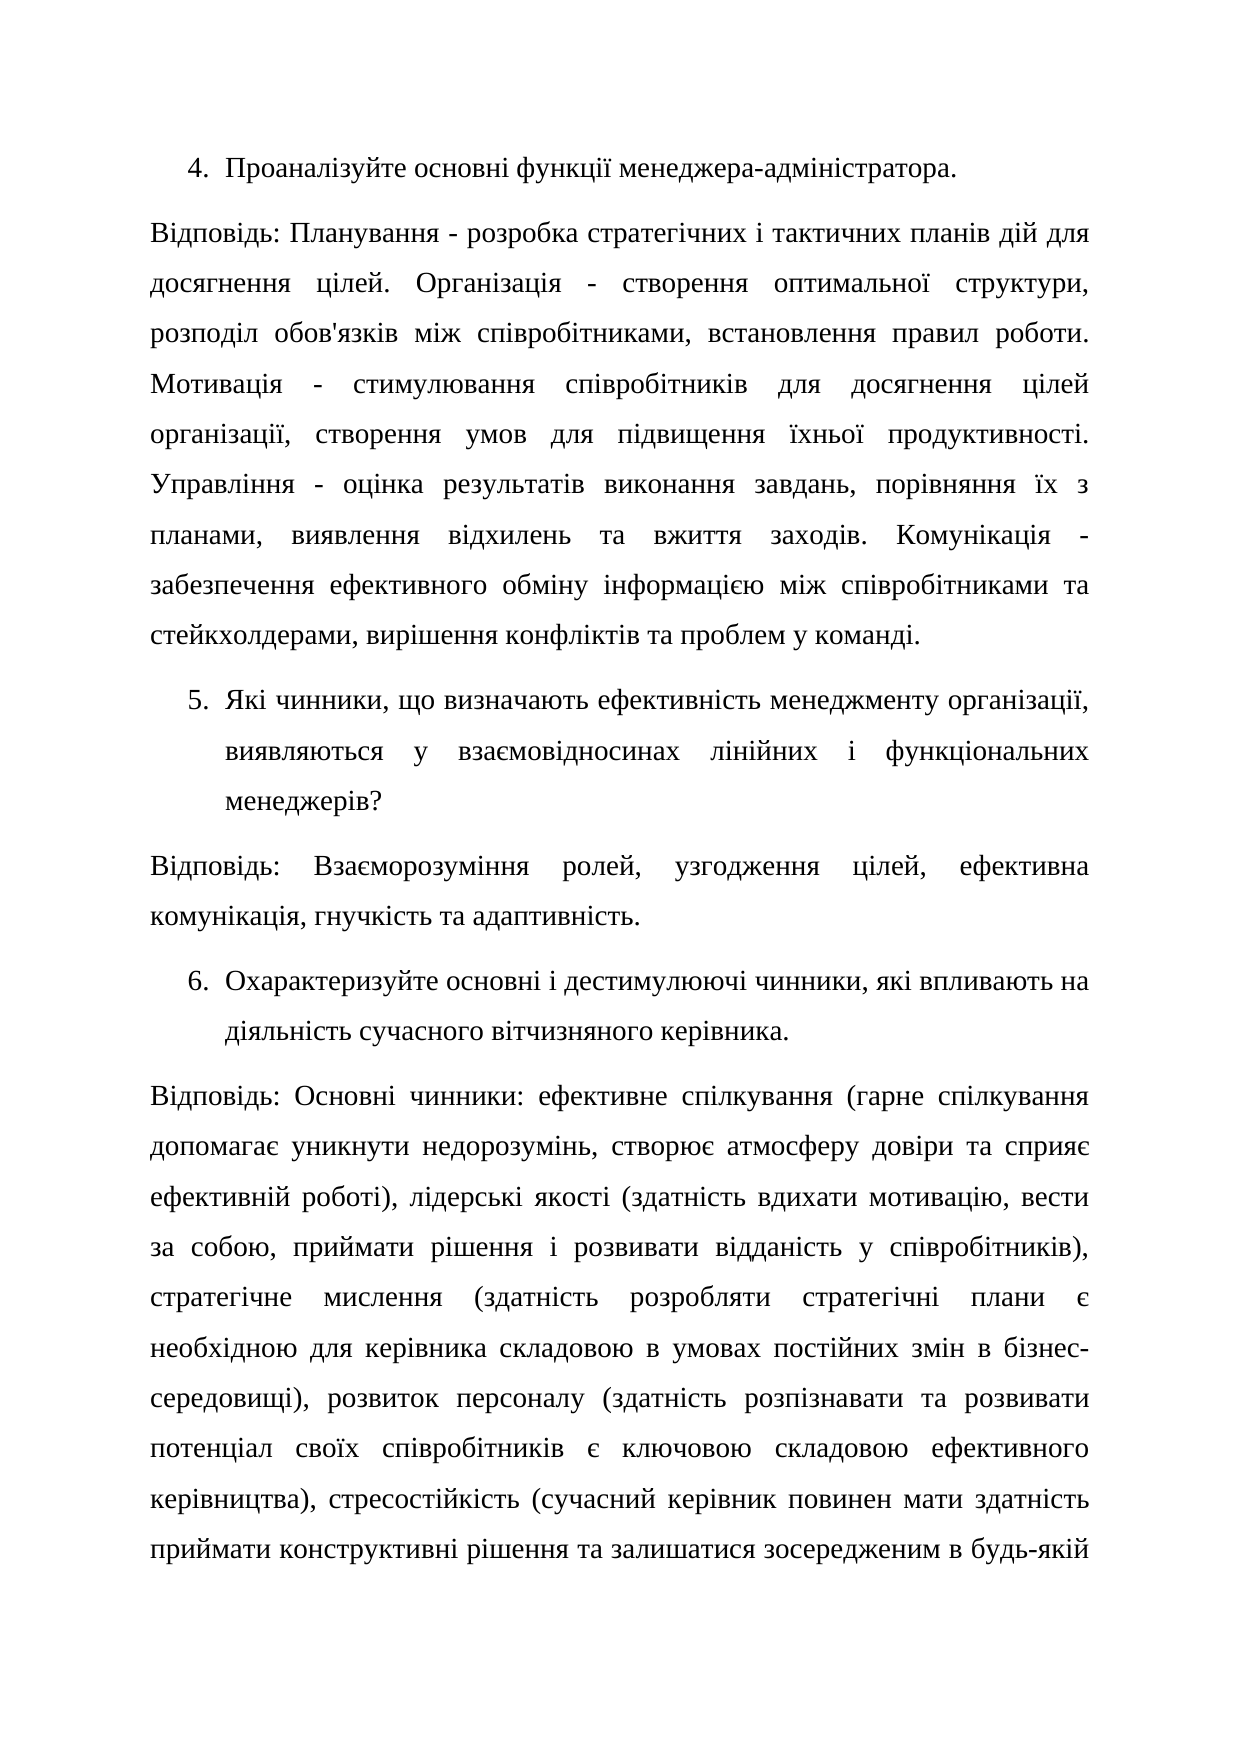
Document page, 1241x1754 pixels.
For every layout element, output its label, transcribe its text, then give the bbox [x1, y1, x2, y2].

list Які чинники, що визначають ефективність менеджменту організації, виявляються у взаємовідносинах лінійних і функціональних менеджерів? [187, 682, 1090, 816]
list Проаналізуйте основні функції менеджера-адміністратора. [187, 150, 1090, 183]
text Відповідь: Планування - розробка стратегічних і тактичних планів дій для досягнення цілей. Організація - створення оптимальної структури, розподіл обов'язків між співробітниками, встановлення правил роботи. Мотивація - стимулювання співробітників для досягнення цілей організації, створення умов для підвищення їхньої продуктивності. Управління - оцінка результатів виконання завдань, порівняння їх з планами, виявлення відхилень та вжиття заходів. Комунікація - забезпечення ефективного обміну інформацією між співробітниками та стейкхолдерами, вирішення конфліктів та проблем у команді. [150, 215, 1090, 651]
text Відповідь: Основні чинники: ефективне спілкування (гарне спілкування допомагає уникнути недорозумінь, створює атмосферу довіри та сприяє ефективній роботі), лідерські якості (здатність вдихати мотивацію, вести за собою, приймати рішення і розвивати відданість у співробітників), стратегічне мислення (здатність розробляти стратегічні плани є необхідною для керівника складовою в умовах постійних змін в бізнес-середовищі), розвиток персоналу (здатність розпізнавати та розвивати потенціал своїх співробітників є ключовою складовою ефективного керівництва), стресостійкість (сучасний керівник повинен мати здатність приймати конструктивні рішення та залишатися зосередженим в будь-якій [150, 1078, 1090, 1564]
list Охарактеризуйте основні і дестимулюючі чинники, які впливають на діяльність сучасного вітчизняного керівника. [187, 963, 1090, 1047]
text Відповідь: Взаєморозуміння ролей, узгодження цілей, ефективна комунікація, гнучкість та адаптивність. [150, 848, 1090, 932]
